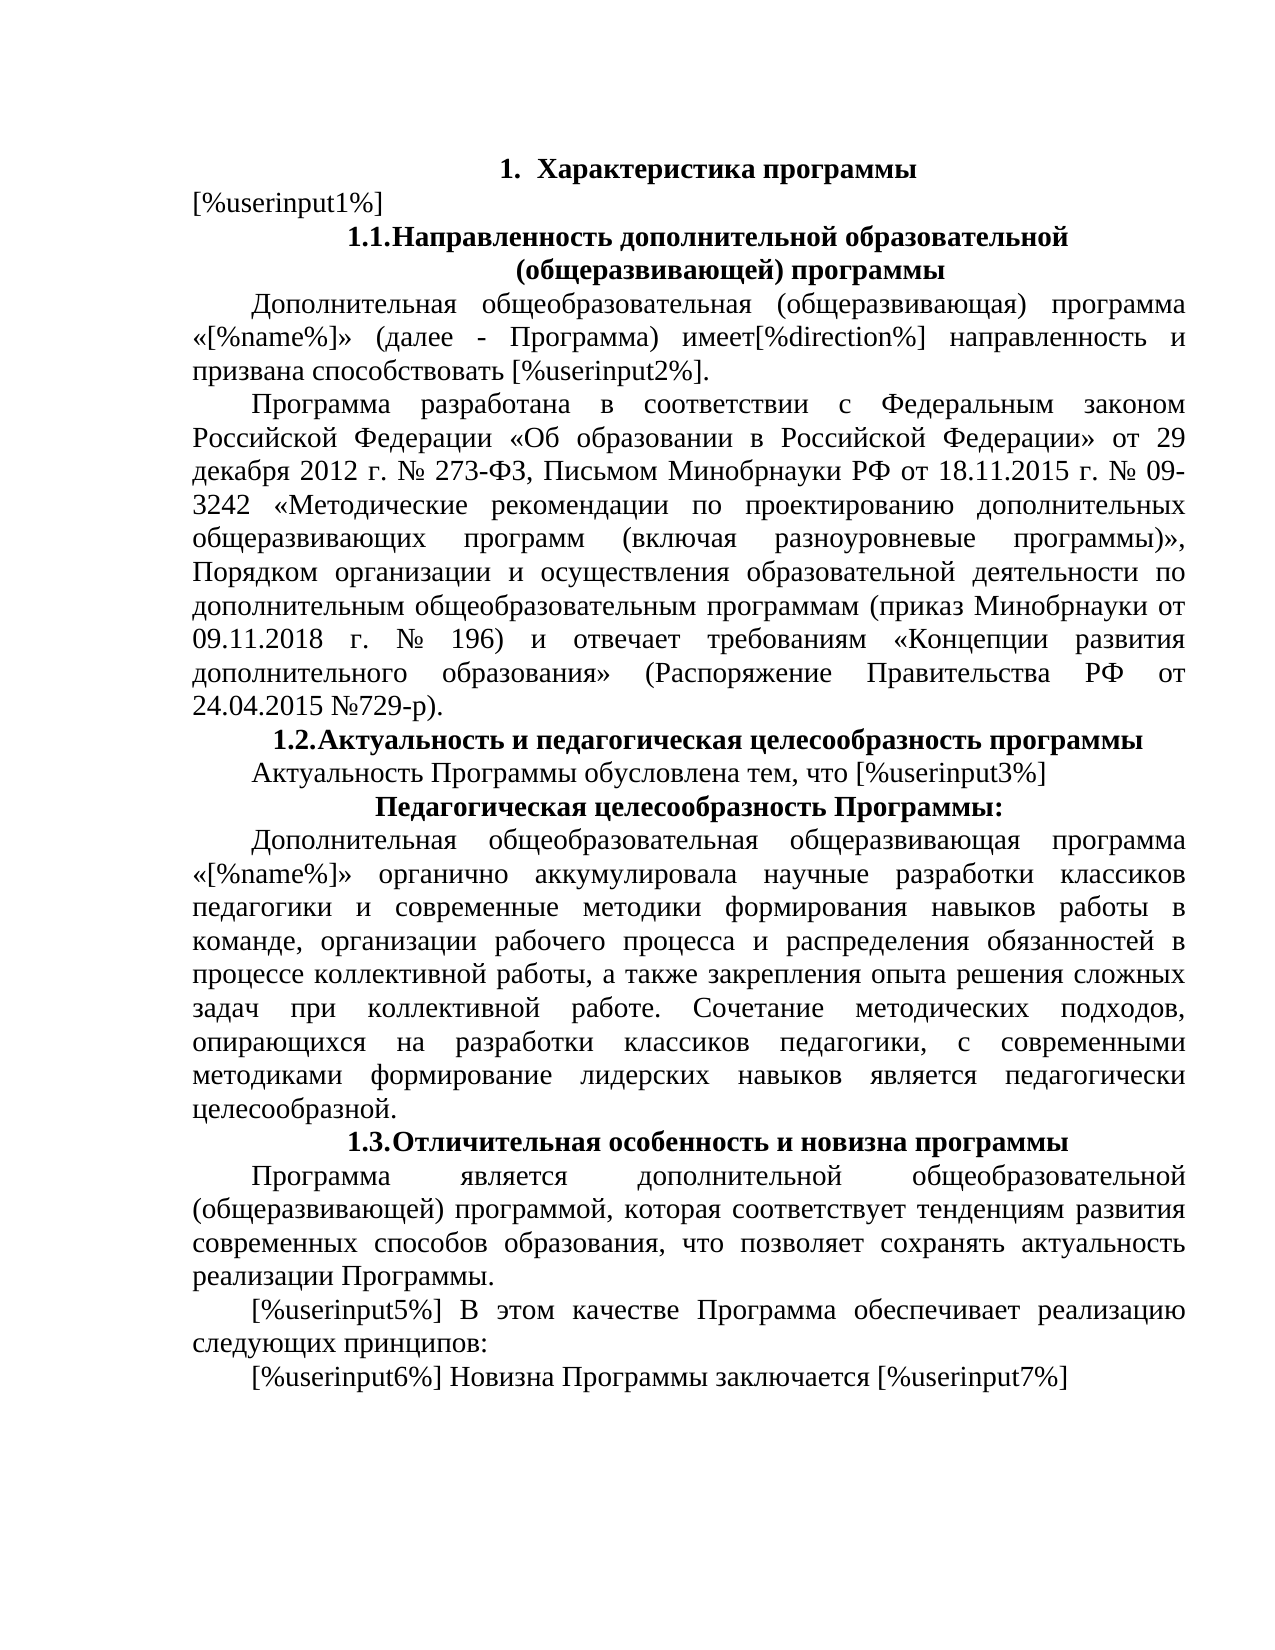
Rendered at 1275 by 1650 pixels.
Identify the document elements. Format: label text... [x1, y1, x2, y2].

subtitle Педагогическая целесообразность Программы: [192, 789, 1186, 822]
text Дополнительная общеобразовательная (общеразвивающая) программа «[%name%]» (далее - Программа) имеет[%direction%] направленность и призвана способствовать [%userinput2%]. [192, 286, 1186, 386]
text Дополнительная общеобразовательная общеразвивающая программа «[%name%]» органично аккумулировала научные разработки классиков педагогики и современные методики формирования навыков работы в команде, организации рабочего процесса и распределения обязанностей в процессе коллективной работы, а также закрепления опыта решения сложных задач при коллективной работе. Сочетание методических подходов, опирающихся на разработки классиков педагогики, с современными методиками формирование лидерских навыков является педагогически целесообразной. [192, 822, 1186, 1124]
text Актуальность Программы обусловлена тем, что [%userinput3%] [192, 755, 1186, 789]
list Направленность дополнительной образовательной (общеразвивающей) программы [229, 219, 1186, 286]
list Отличительная особенность и новизна программы [229, 1124, 1186, 1158]
text [%userinput5%] В этом качестве Программа обеспечивает реализацию следующих принципов: [192, 1292, 1186, 1359]
list Актуальность и педагогическая целесообразность программы [229, 722, 1186, 755]
list Характеристика программы [229, 152, 1186, 185]
text Программа разработана в соответствии с Федеральным законом Российской Федерации «Об образовании в Российской Федерации» от 29 декабря 2012 г. № 273-ФЗ, Письмом Минобрнауки РФ от 18.11.2015 г. № 09- 3242 «Методические рекомендации по проектированию дополнительных общеразвивающих программ (включая разноуровневые программы)», Порядком организации и осуществления образовательной деятельности по дополнительным общеобразовательным программам (приказ Минобрнауки от 09.11.2018 г. № 196) и отвечает требованиям «Концепции развития дополнительного образования» (Распоряжение Правительства РФ от 24.04.2015 №729-р). [192, 386, 1186, 722]
text [%userinput6%] Новизна Программы заключается [%userinput7%] [192, 1359, 1186, 1393]
text [%userinput1%] [192, 185, 1186, 219]
text Программа является дополнительной общеобразовательной (общеразвивающей) программой, которая соответствует тенденциям развития современных способов образования, что позволяет сохранять актуальность реализации Программы. [192, 1158, 1186, 1292]
